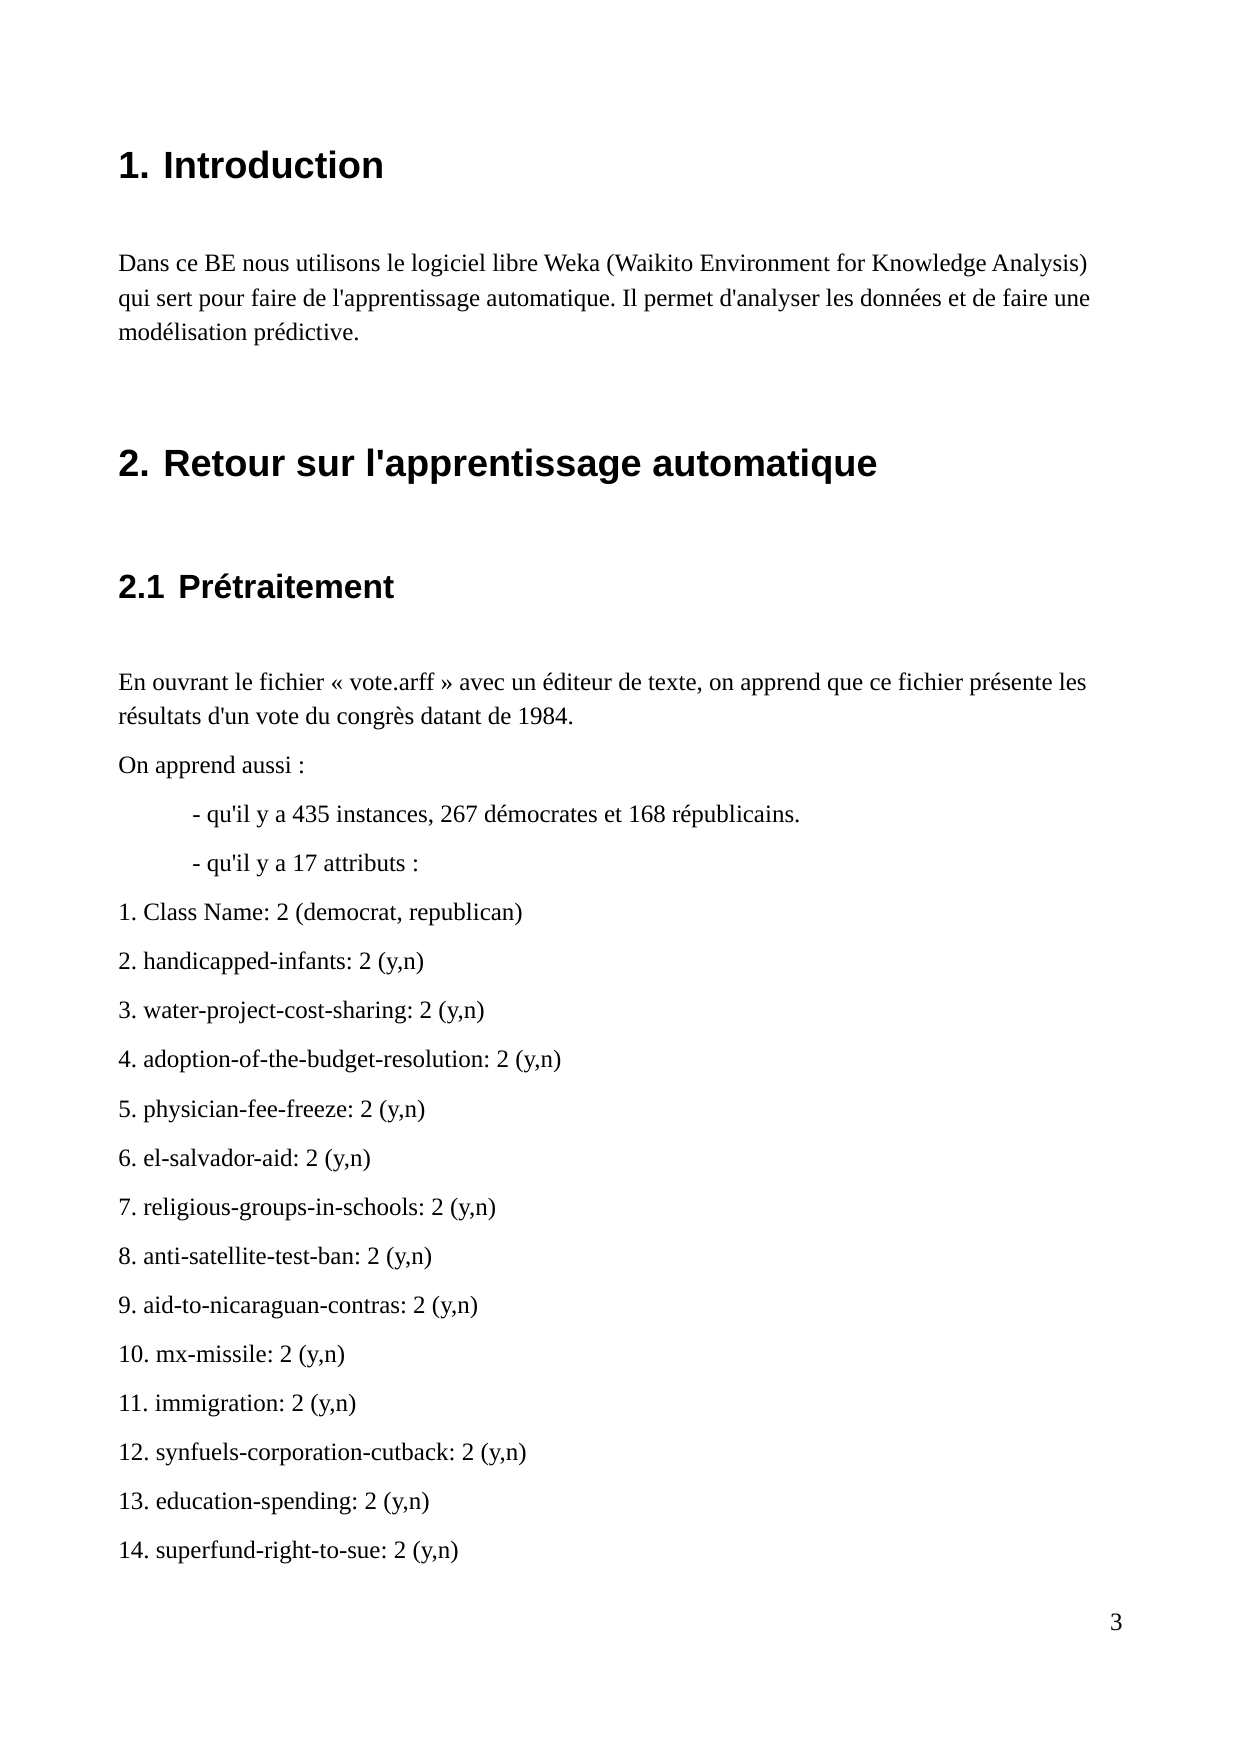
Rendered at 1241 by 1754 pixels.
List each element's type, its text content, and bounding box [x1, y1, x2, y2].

text En ouvrant le fichier « vote.arff » avec un éditeur de texte, on apprend que ce fichier présente les résultats d'un vote du congrès datant de 1984. [118, 667, 1122, 730]
text 10. mx-missile: 2 (y,n) [118, 1339, 1122, 1368]
text - qu'il y a 17 attributs : [118, 848, 1122, 877]
text 7. religious-groups-in-schools: 2 (y,n) [118, 1192, 1122, 1221]
text 8. anti-satellite-test-ban: 2 (y,n) [118, 1241, 1122, 1269]
text 6. el-salvador-aid: 2 (y,n) [118, 1143, 1122, 1171]
text 12. synfuels-corporation-cutback: 2 (y,n) [118, 1437, 1122, 1466]
text Dans ce BE nous utilisons le logiciel libre Weka (Waikito Environment for Knowledge Analysis) qui sert pour faire de l'apprentissage automatique. Il permet d'analyser les données et de faire une modélisation prédictive. [118, 248, 1122, 346]
text 1. Class Name: 2 (democrat, republican) [118, 897, 1122, 926]
text 2. handicapped-infants: 2 (y,n) [118, 946, 1122, 975]
subtitle 1. Introduction [118, 143, 1122, 187]
subtitle 2. Retour sur l'apprentissage automatique [118, 440, 1122, 484]
subtitle 2.1 Prétraitement [118, 566, 1122, 605]
text 13. education-spending: 2 (y,n) [118, 1486, 1122, 1515]
text 11. immigration: 2 (y,n) [118, 1388, 1122, 1417]
text - qu'il y a 435 instances, 267 démocrates et 168 républicains. [118, 799, 1122, 828]
text On apprend aussi : [118, 750, 1122, 779]
text 14. superfund-right-to-sue: 2 (y,n) [118, 1535, 1122, 1564]
text 9. aid-to-nicaraguan-contras: 2 (y,n) [118, 1290, 1122, 1319]
text 4. adoption-of-the-budget-resolution: 2 (y,n) [118, 1044, 1122, 1073]
text 3. water-project-cost-sharing: 2 (y,n) [118, 996, 1122, 1024]
text 5. physician-fee-freeze: 2 (y,n) [118, 1094, 1122, 1122]
